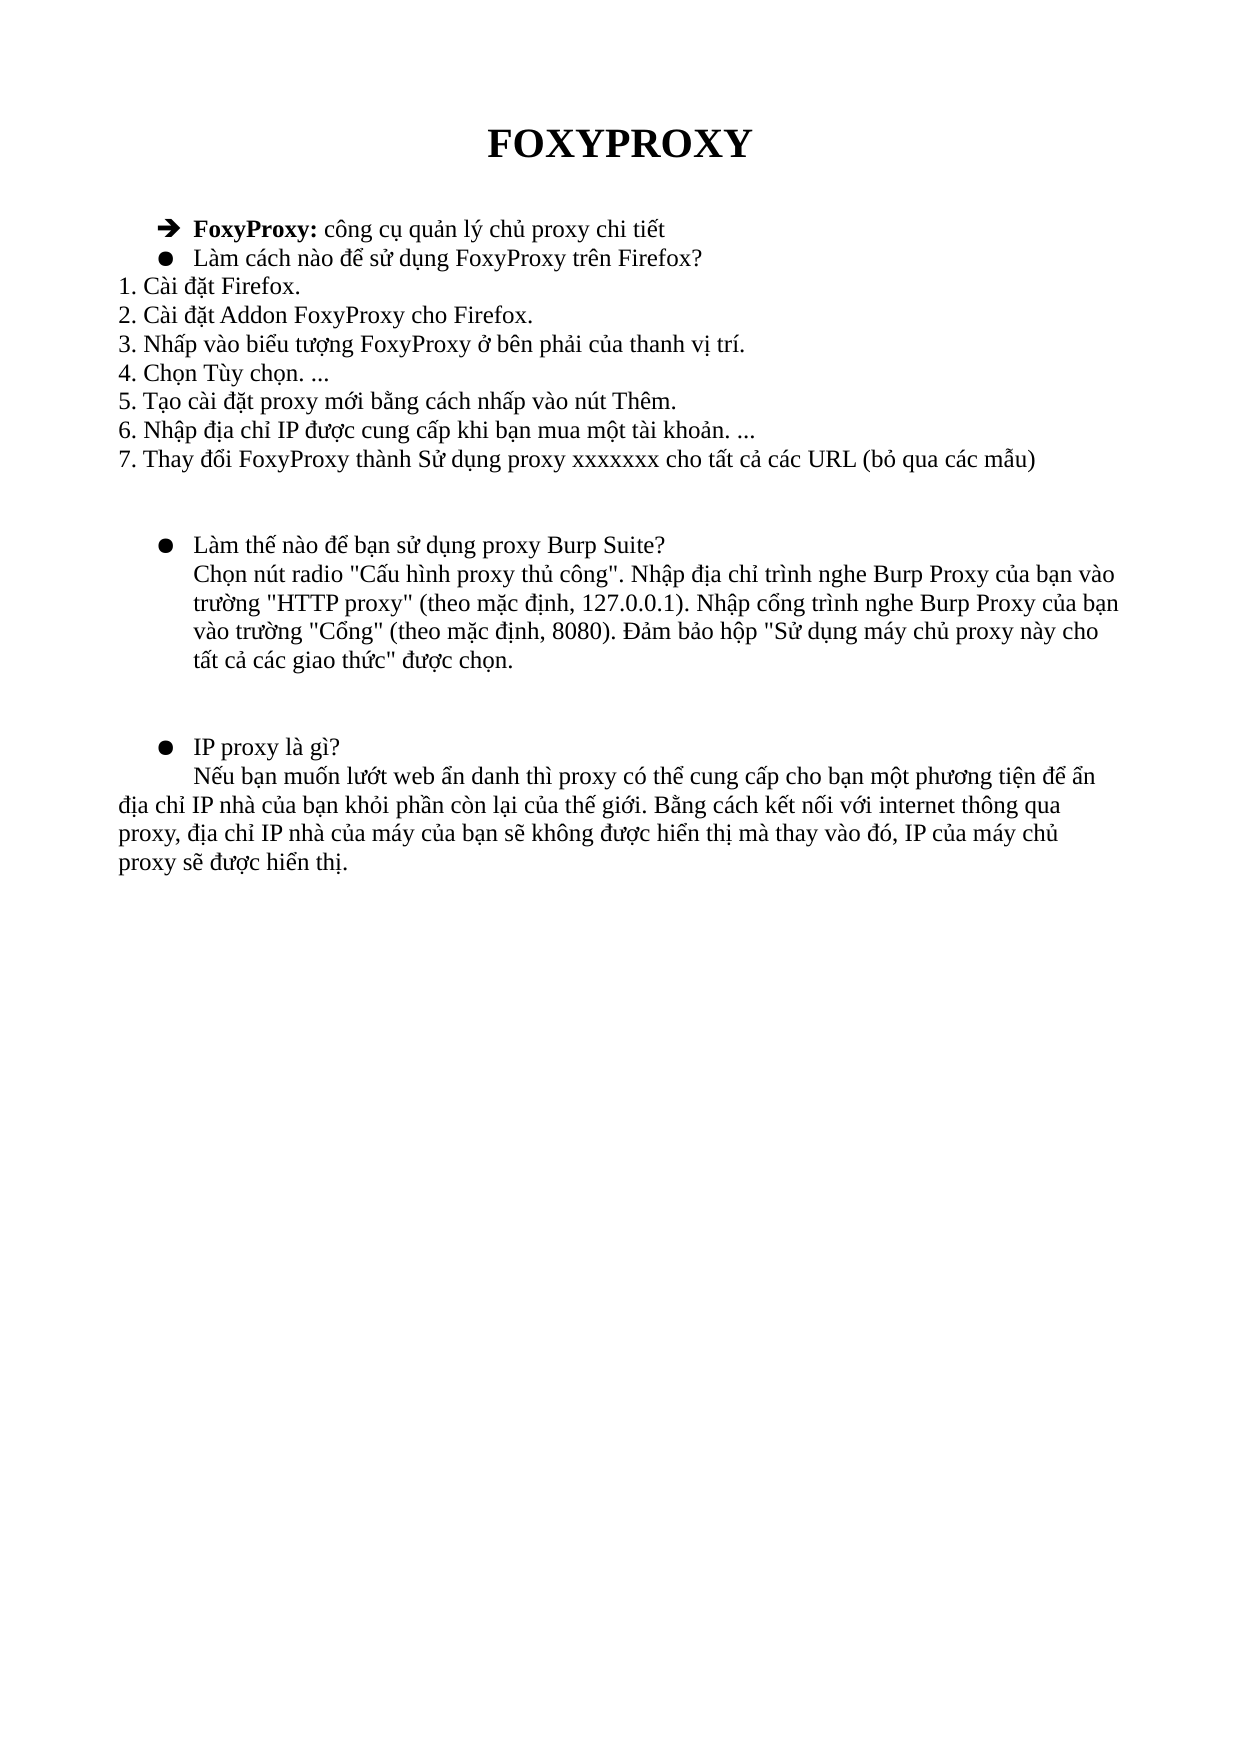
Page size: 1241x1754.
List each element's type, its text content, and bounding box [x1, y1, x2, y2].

text 6. Nhập địa chỉ IP được cung cấp khi bạn mua một tài khoản. ... [118, 415, 1122, 444]
text Nếu bạn muốn lướt web ẩn danh thì proxy có thể cung cấp cho bạn một phương tiện để ẩn địa chỉ IP nhà của bạn khỏi phần còn lại của thế giới. Bằng cách kết nối với internet thông qua proxy, địa chỉ IP nhà của máy của bạn sẽ không được hiển thị mà thay vào đó, IP của máy chủ proxy sẽ được hiển thị. [118, 761, 1122, 876]
text FOXYPROXY [118, 118, 1122, 166]
text 7. Thay đổi FoxyProxy thành Sử dụng proxy xxxxxxx cho tất cả các URL (bỏ qua các mẫu) [118, 444, 1122, 473]
text 2. Cài đặt Addon FoxyProxy cho Firefox. [118, 300, 1122, 329]
text 4. Chọn Tùy chọn. ... [118, 358, 1122, 386]
text 3. Nhấp vào biểu tượng FoxyProxy ở bên phải của thanh vị trí. [118, 329, 1122, 358]
text Chọn nút radio "Cấu hình proxy thủ công". Nhập địa chỉ trình nghe Burp Proxy của bạn vào trường "HTTP proxy" (theo mặc định, 127.0.0.1). Nhập cổng trình nghe Burp Proxy của bạn vào trường "Cổng" (theo mặc định, 8080). Đảm bảo hộp "Sử dụng máy chủ proxy này cho tất cả các giao thức" được chọn. [156, 559, 1122, 674]
text 5. Tạo cài đặt proxy mới bằng cách nhấp vào nút Thêm. [118, 386, 1122, 415]
list FoxyProxy: công cụ quản lý chủ proxy chi tiết [156, 214, 1122, 243]
list IP proxy là gì? [156, 732, 1122, 761]
text 1. Cài đặt Firefox. [118, 271, 1122, 300]
list Làm cách nào để sử dụng FoxyProxy trên Firefox? [156, 243, 1122, 271]
list Làm thế nào để bạn sử dụng proxy Burp Suite? [156, 530, 1122, 559]
